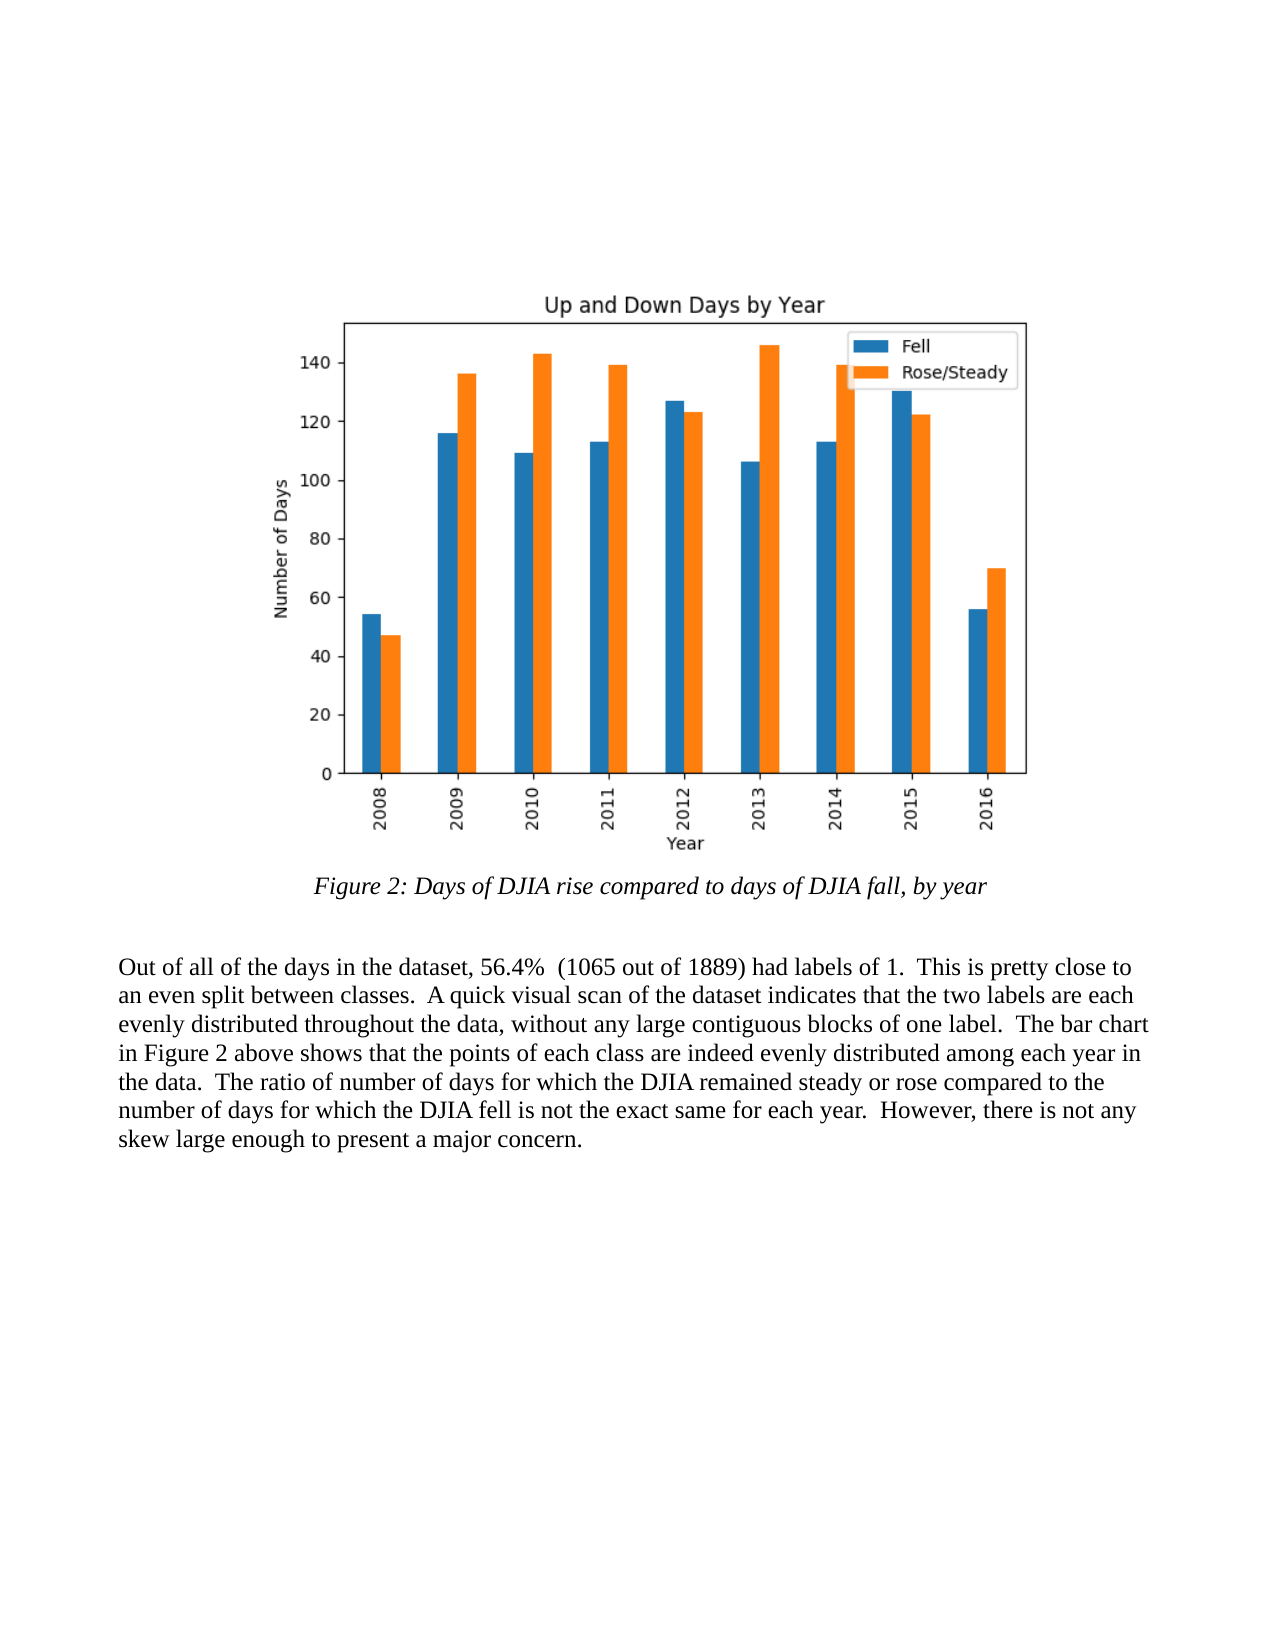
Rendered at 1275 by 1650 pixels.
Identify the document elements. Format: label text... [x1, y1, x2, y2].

text Figure 2: Days of DJIA rise compared to days of DJIA fall, by year [256, 872, 1047, 900]
text Out of all of the days in the dataset, 56.4% (1065 out of 1889) had labels of 1. This is pretty close to an even split between classes. A quick visual scan of the dataset indicates that the two labels are each evenly distributed throughout the data, without any large contiguous blocks of one label. The bar chart in Figure 2 above shows that the points of each class are indeed evenly distributed among each year in the data. The ratio of number of days for which the DJIA remained steady or rose compared to the number of days for which the DJIA fell is not the exact same for each year. However, there is not any skew large enough to present a major concern. [118, 952, 1157, 1153]
picture [256, 278, 1048, 872]
